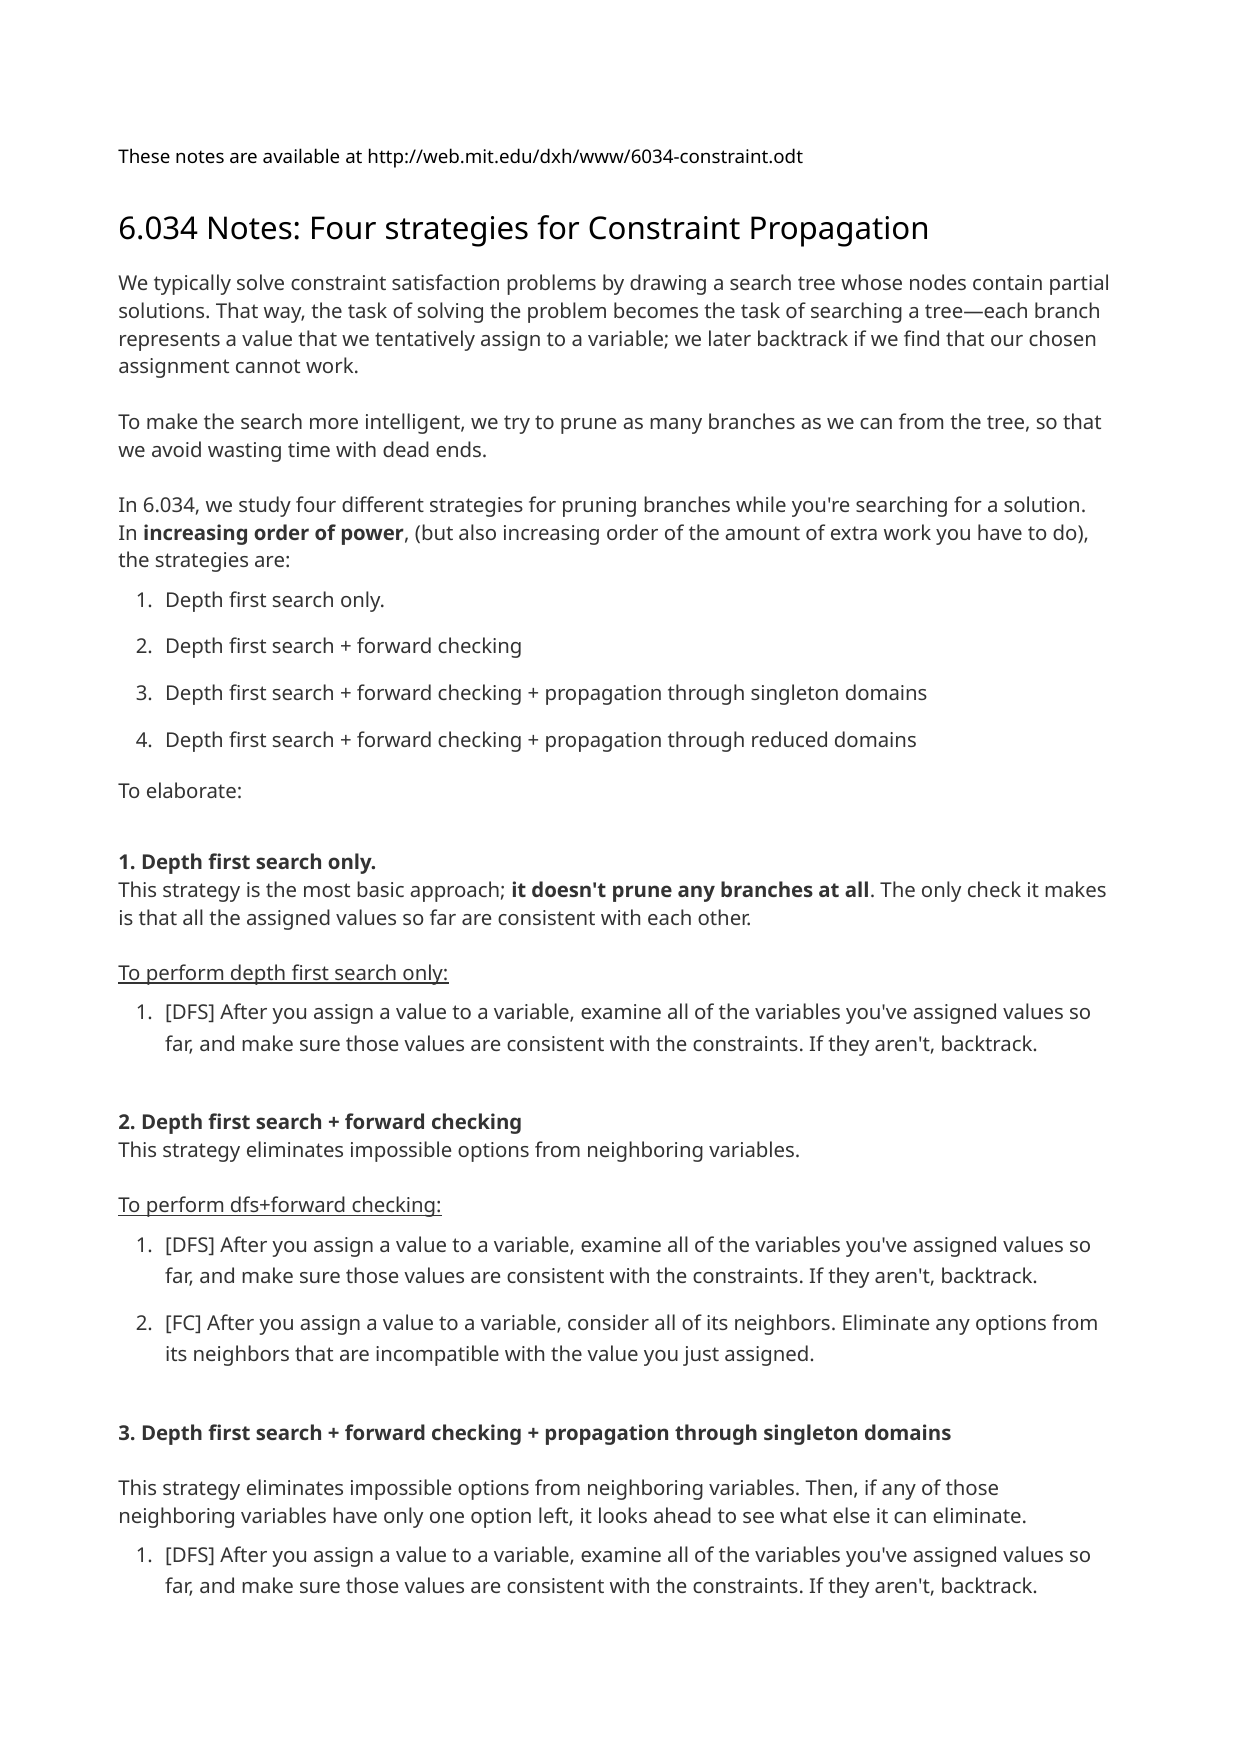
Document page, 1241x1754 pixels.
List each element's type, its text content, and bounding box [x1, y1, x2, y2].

list [DFS] After you assign a value to a variable, examine all of the variables you've assigned values so far, and make sure those values are consistent with the constraints. If they aren't, backtrack. [136, 1227, 1122, 1289]
text 1. Depth first search only. This strategy is the most basic approach; it doesn't prune any branches at all. The only check it makes is that all the assigned values so far are consistent with each other. To perform depth first search only: [118, 820, 1122, 987]
text To elaborate: [118, 777, 1122, 805]
list Depth first search + forward checking + propagation through singleton domains [136, 675, 1122, 707]
text 2. Depth first search + forward checking This strategy eliminates impossible options from neighboring variables. To perform dfs+forward checking: [118, 1080, 1122, 1219]
list [DFS] After you assign a value to a variable, examine all of the variables you've assigned values so far, and make sure those values are consistent with the constraints. If they aren't, backtrack. [136, 994, 1122, 1057]
list [DFS] After you assign a value to a variable, examine all of the variables you've assigned values so far, and make sure those values are consistent with the constraints. If they aren't, backtrack. [136, 1537, 1122, 1599]
list Depth first search only. [136, 582, 1122, 613]
text 3. Depth first search + forward checking + propagation through singleton domains This strategy eliminates impossible options from neighboring variables. Then, if any of those neighboring variables have only one option left, it looks ahead to see what else it can eliminate. [118, 1391, 1122, 1529]
list Depth first search + forward checking [136, 628, 1122, 660]
list Depth first search + forward checking + propagation through reduced domains [136, 722, 1122, 753]
subtitle 6.034 Notes: Four strategies for Constraint Propagation [118, 206, 1122, 249]
subtitle These notes are available at http://web.mit.edu/dxh/www/6034-constraint.odt [118, 143, 1122, 169]
list [FC] After you assign a value to a variable, consider all of its neighbors. Eliminate any options from its neighbors that are incompatible with the value you just assigned. [136, 1305, 1122, 1367]
text We typically solve constraint satisfaction problems by drawing a search tree whose nodes contain partial solutions. That way, the task of solving the problem becomes the task of searching a tree—each branch represents a value that we tentatively assign to a variable; we later backtrack if we find that our chosen assignment cannot work. To make the search more intelligent, we try to prune as many branches as we can from the tree, so that we avoid wasting time with dead ends. In 6.034, we study four different strategies for pruning branches while you're searching for a solution. In increasing order of power, (but also increasing order of the amount of extra work you have to do), the strategies are: [118, 269, 1122, 574]
